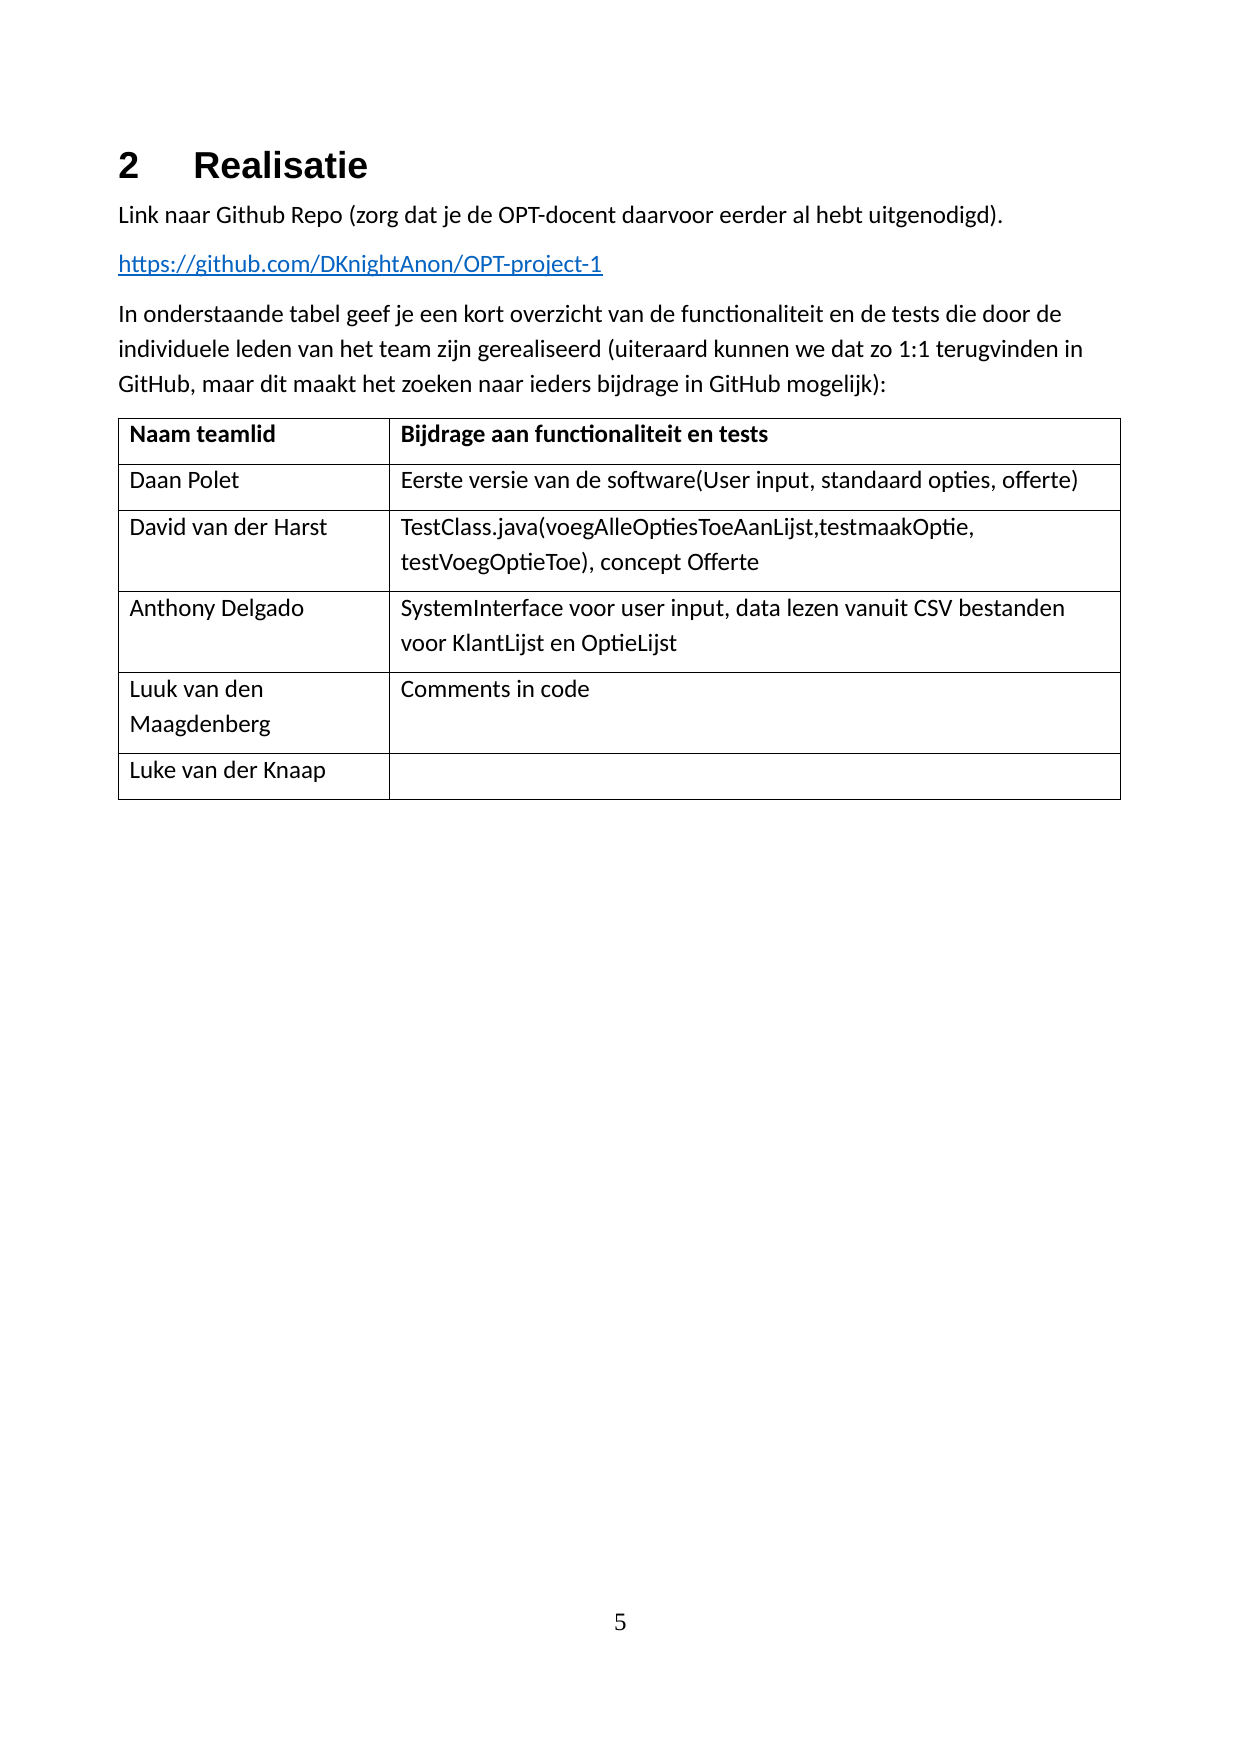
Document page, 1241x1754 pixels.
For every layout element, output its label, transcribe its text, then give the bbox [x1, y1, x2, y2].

table_cell Daan Polet [119, 465, 389, 510]
table_cell Luuk van den Maagdenberg [119, 673, 389, 753]
table_cell Comments in code [390, 673, 1120, 753]
text In onderstaande tabel geef je een kort overzicht van de functionaliteit en de tests die door de individuele leden van het team zijn gerealiseerd (uiteraard kunnen we dat zo 1:1 terugvinden in GitHub, maar dit maakt het zoeken naar ieders bijdrage in GitHub mogelijk): [118, 298, 1122, 398]
table_cell SystemInterface voor user input, data lezen vanuit CSV bestanden voor KlantLijst en OptieLijst [390, 592, 1120, 672]
subtitle Realisatie [118, 143, 1122, 186]
table_cell Eerste versie van de software(User input, standaard opties, offerte) [390, 465, 1120, 510]
text Link naar Github Repo (zorg dat je de OPT-docent daarvoor eerder al hebt uitgenodigd). [118, 199, 1122, 229]
table_header Naam teamlid [119, 419, 389, 464]
table_cell David van der Harst [119, 511, 389, 591]
table_cell Luke van der Knaap [119, 754, 389, 799]
table_header Bijdrage aan functionaliteit en tests [390, 419, 1120, 464]
table_cell [390, 754, 1120, 799]
table_cell TestClass.java(voegAlleOptiesToeAanLijst,testmaakOptie, testVoegOptieToe), concept Offerte [390, 511, 1120, 591]
table_cell Anthony Delgado [119, 592, 389, 672]
text https://github.com/DKnightAnon/OPT-project-1 [118, 248, 1122, 279]
